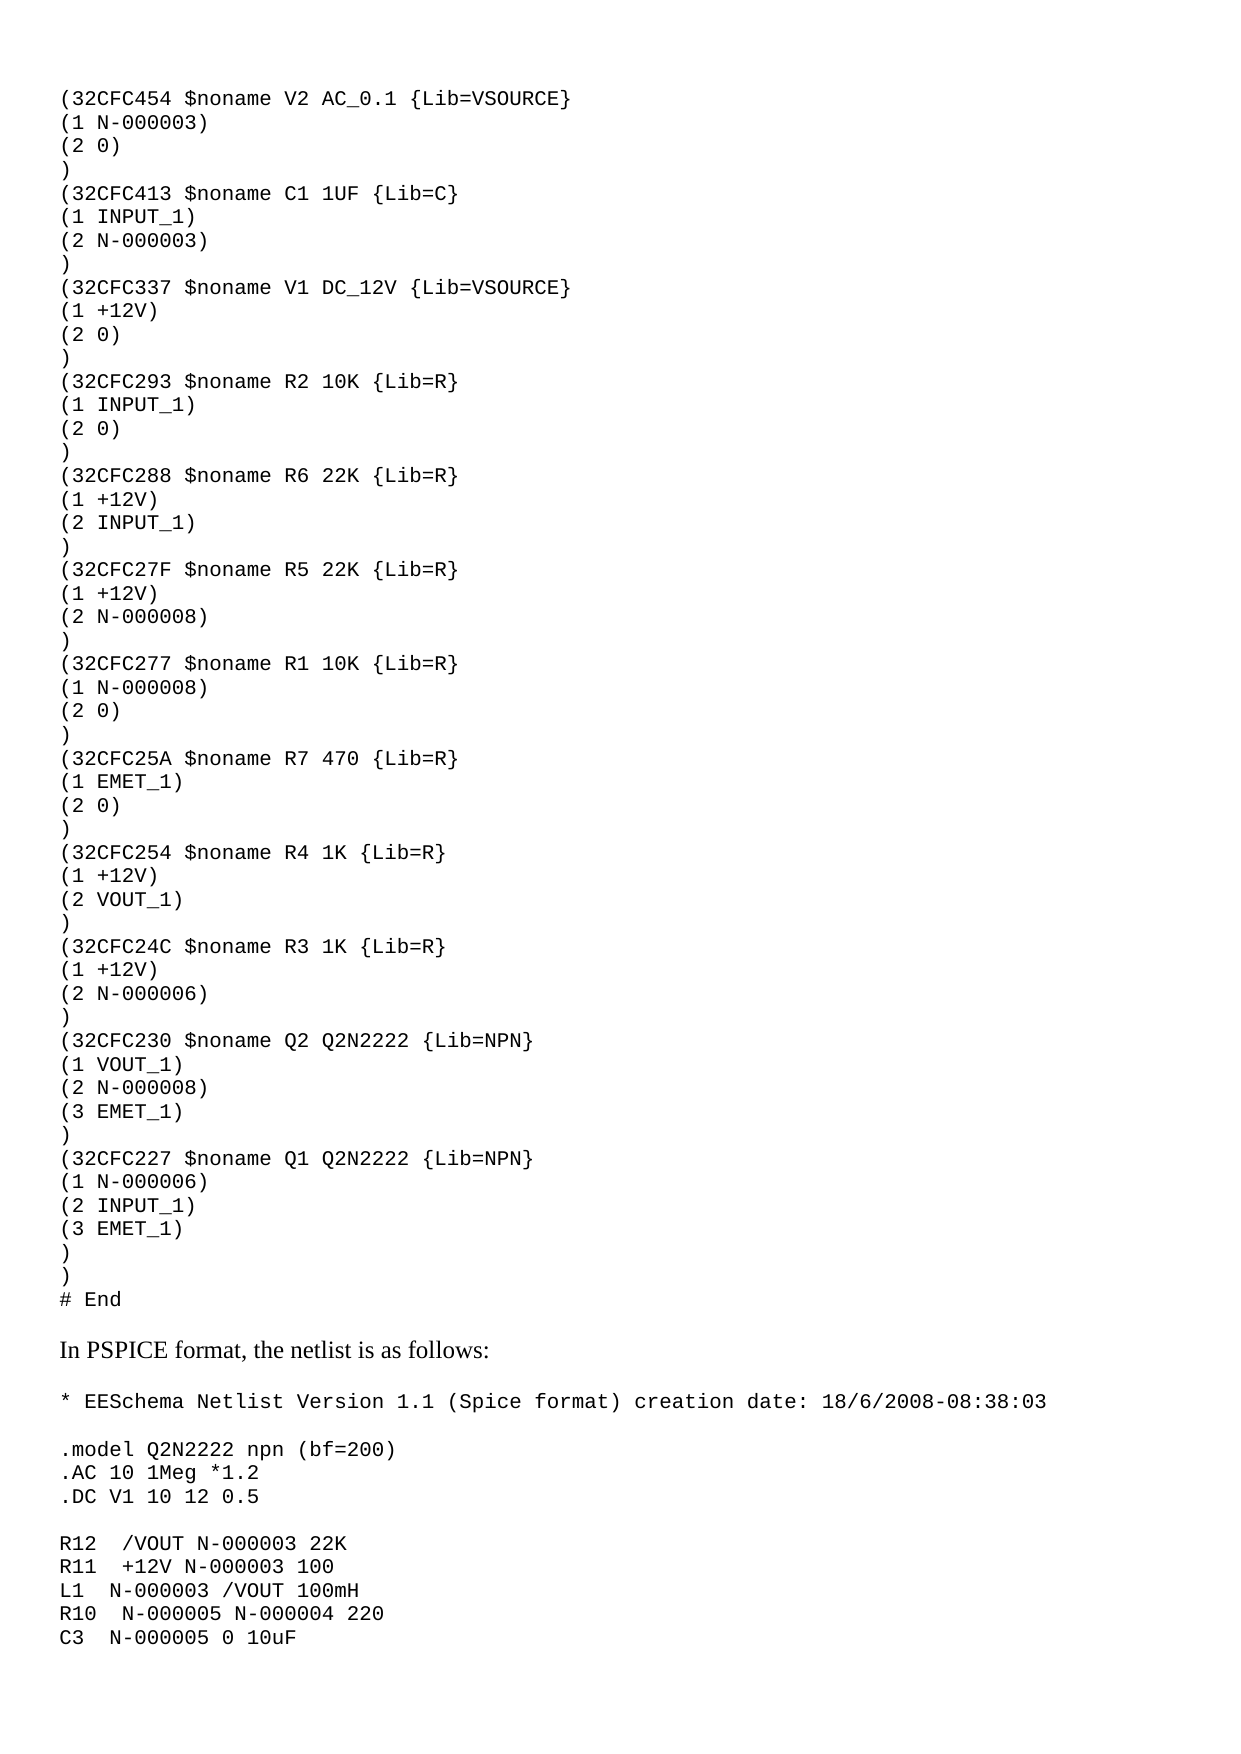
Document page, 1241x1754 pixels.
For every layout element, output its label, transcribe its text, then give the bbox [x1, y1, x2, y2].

text (1 +12V) [59, 583, 1181, 606]
text (1 INPUT_1) [59, 206, 1181, 230]
text (2 0) [59, 795, 1181, 818]
text In PSPICE format, the netlist is as follows: [59, 1336, 1181, 1364]
text (1 N-000008) [59, 677, 1181, 701]
text (32CFC293 $noname R2 10K {Lib=R} [59, 371, 1181, 394]
text (2 N-000008) [59, 606, 1181, 630]
text ) [59, 253, 1181, 277]
text (2 0) [59, 136, 1181, 159]
text # End [59, 1289, 1181, 1313]
text ) [59, 818, 1181, 842]
text ) [59, 630, 1181, 653]
text (1 N-000006) [59, 1171, 1181, 1195]
text (2 VOUT_1) [59, 889, 1181, 912]
text (2 N-000006) [59, 983, 1181, 1007]
text (32CFC27F $noname R5 22K {Lib=R} [59, 559, 1181, 583]
text (32CFC227 $noname Q1 Q2N2222 {Lib=NPN} [59, 1148, 1181, 1171]
text .AC 10 1Meg *1.2 [59, 1462, 1181, 1486]
text R10 N-000005 N-000004 220 [59, 1603, 1181, 1627]
text (1 +12V) [59, 300, 1181, 324]
text * EESchema Netlist Version 1.1 (Spice format) creation date: 18/6/2008-08:38:03 [59, 1392, 1181, 1415]
text ) [59, 1007, 1181, 1030]
text ) [59, 1266, 1181, 1289]
text ) [59, 536, 1181, 559]
text (1 INPUT_1) [59, 394, 1181, 418]
text ) [59, 724, 1181, 748]
text (2 N-000003) [59, 230, 1181, 253]
text (3 EMET_1) [59, 1218, 1181, 1242]
text (2 0) [59, 418, 1181, 442]
text ) [59, 347, 1181, 371]
text R11 +12V N-000003 100 [59, 1556, 1181, 1580]
text (3 EMET_1) [59, 1101, 1181, 1124]
text (32CFC24C $noname R3 1K {Lib=R} [59, 936, 1181, 959]
text ) [59, 1242, 1181, 1266]
text (32CFC230 $noname Q2 Q2N2222 {Lib=NPN} [59, 1030, 1181, 1054]
text (32CFC413 $noname C1 1UF {Lib=C} [59, 183, 1181, 206]
text (2 INPUT_1) [59, 1195, 1181, 1218]
text (1 +12V) [59, 865, 1181, 889]
text ) [59, 442, 1181, 465]
text .DC V1 10 12 0.5 [59, 1486, 1181, 1509]
text ) [59, 159, 1181, 183]
text (1 N-000003) [59, 112, 1181, 136]
text (32CFC454 $noname V2 AC_0.1 {Lib=VSOURCE} [59, 88, 1181, 112]
text (2 N-000008) [59, 1077, 1181, 1101]
text C3 N-000005 0 10uF [59, 1627, 1181, 1651]
text .model Q2N2222 npn (bf=200) [59, 1439, 1181, 1462]
text (1 +12V) [59, 489, 1181, 512]
text (32CFC288 $noname R6 22K {Lib=R} [59, 465, 1181, 489]
text L1 N-000003 /VOUT 100mH [59, 1580, 1181, 1603]
text R12 /VOUT N-000003 22K [59, 1533, 1181, 1556]
text (2 0) [59, 324, 1181, 347]
text (32CFC254 $noname R4 1K {Lib=R} [59, 842, 1181, 865]
text (2 INPUT_1) [59, 512, 1181, 536]
text (32CFC25A $noname R7 470 {Lib=R} [59, 748, 1181, 771]
text (1 +12V) [59, 959, 1181, 983]
text (32CFC337 $noname V1 DC_12V {Lib=VSOURCE} [59, 277, 1181, 300]
text (1 VOUT_1) [59, 1054, 1181, 1077]
text (2 0) [59, 701, 1181, 724]
text ) [59, 912, 1181, 936]
text ) [59, 1124, 1181, 1148]
text (32CFC277 $noname R1 10K {Lib=R} [59, 653, 1181, 677]
text (1 EMET_1) [59, 771, 1181, 795]
